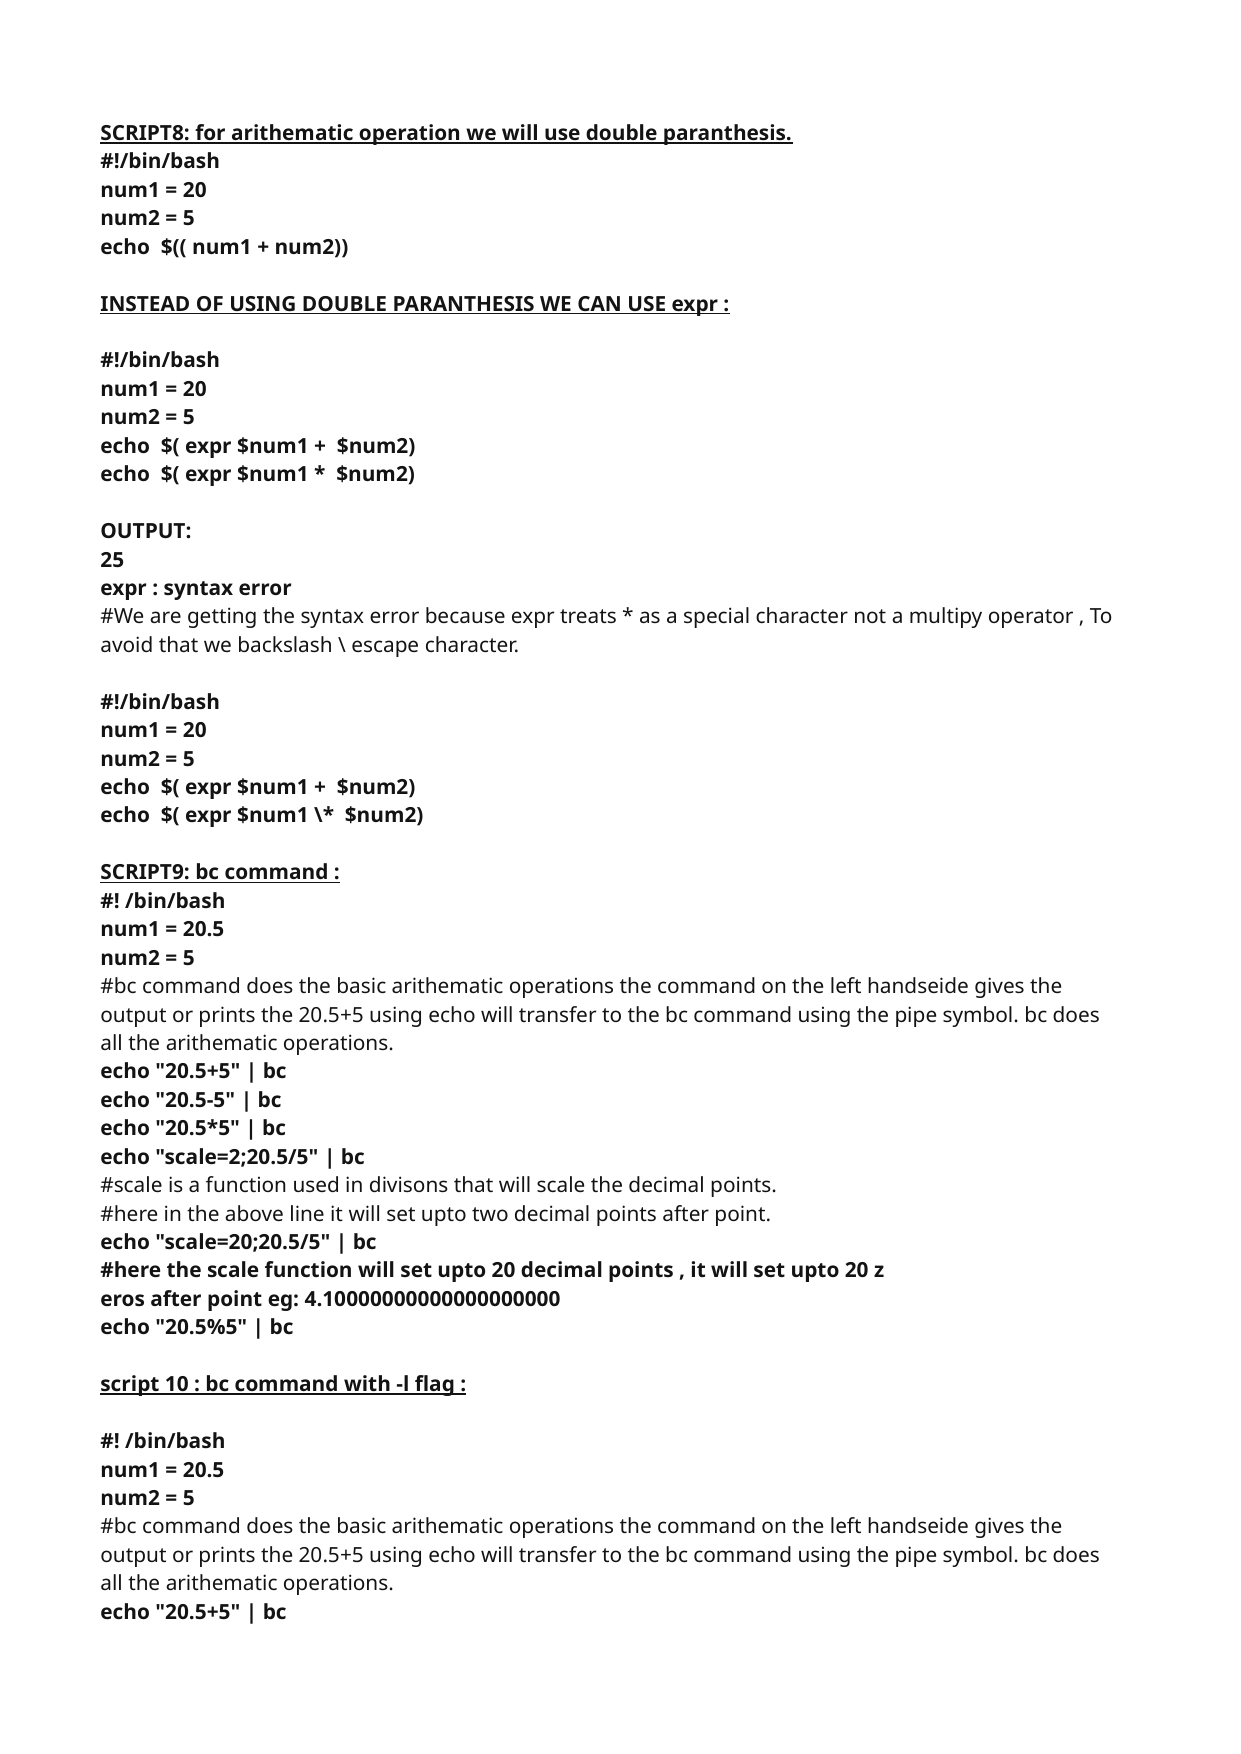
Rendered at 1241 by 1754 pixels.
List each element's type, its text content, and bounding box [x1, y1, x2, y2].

text num2 = 5 [100, 744, 1122, 772]
text SCRIPT9: bc command : [100, 857, 1122, 886]
text #bc command does the basic arithematic operations the command on the left handseide gives the output or prints the 20.5+5 using echo will transfer to the bc command using the pipe symbol. bc does all the arithematic operations. [100, 971, 1122, 1057]
text num2 = 5 [100, 943, 1122, 971]
text echo $( expr $num1 \* $num2) [100, 801, 1122, 829]
text num2 = 5 [100, 402, 1122, 431]
text #!/bin/bash [100, 687, 1122, 715]
text expr : syntax error [100, 573, 1122, 602]
text #here the scale function will set upto 20 decimal points , it will set upto 20 z [100, 1256, 1122, 1284]
text #!/bin/bash [100, 147, 1122, 175]
text 25 [100, 545, 1122, 573]
text echo "scale=20;20.5/5" | bc [100, 1227, 1122, 1256]
text echo "20.5+5" | bc [100, 1057, 1122, 1085]
text #scale is a function used in divisons that will scale the decimal points. [100, 1170, 1122, 1199]
text #!/bin/bash [100, 346, 1122, 374]
text num1 = 20 [100, 715, 1122, 744]
text num1 = 20 [100, 175, 1122, 203]
text echo "20.5-5" | bc [100, 1085, 1122, 1113]
text num2 = 5 [100, 1483, 1122, 1512]
text echo "20.5%5" | bc [100, 1312, 1122, 1341]
text echo "scale=2;20.5/5" | bc [100, 1142, 1122, 1170]
text num1 = 20 [100, 374, 1122, 402]
text SCRIPT8: for arithematic operation we will use double paranthesis. [100, 118, 1122, 147]
text INSTEAD OF USING DOUBLE PARANTHESIS WE CAN USE expr : [100, 289, 1122, 317]
text num1 = 20.5 [100, 914, 1122, 943]
text #We are getting the syntax error because expr treats * as a special character not a multipy operator , To avoid that we backslash \ escape character. [100, 602, 1122, 658]
text echo $(( num1 + num2)) [100, 232, 1122, 260]
text eros after point eg: 4.10000000000000000000 [100, 1284, 1122, 1312]
text num1 = 20.5 [100, 1455, 1122, 1483]
text #here in the above line it will set upto two decimal points after point. [100, 1199, 1122, 1227]
text echo $( expr $num1 + $num2) [100, 772, 1122, 801]
text script 10 : bc command with -l flag : [100, 1369, 1122, 1398]
text num2 = 5 [100, 203, 1122, 232]
text echo $( expr $num1 * $num2) [100, 459, 1122, 488]
text #bc command does the basic arithematic operations the command on the left handseide gives the output or prints the 20.5+5 using echo will transfer to the bc command using the pipe symbol. bc does all the arithematic operations. [100, 1512, 1122, 1597]
text #! /bin/bash [100, 886, 1122, 914]
text #! /bin/bash [100, 1426, 1122, 1455]
text echo "20.5+5" | bc [100, 1597, 1122, 1625]
text OUTPUT: [100, 516, 1122, 545]
text echo $( expr $num1 + $num2) [100, 431, 1122, 459]
text echo "20.5*5" | bc [100, 1113, 1122, 1142]
